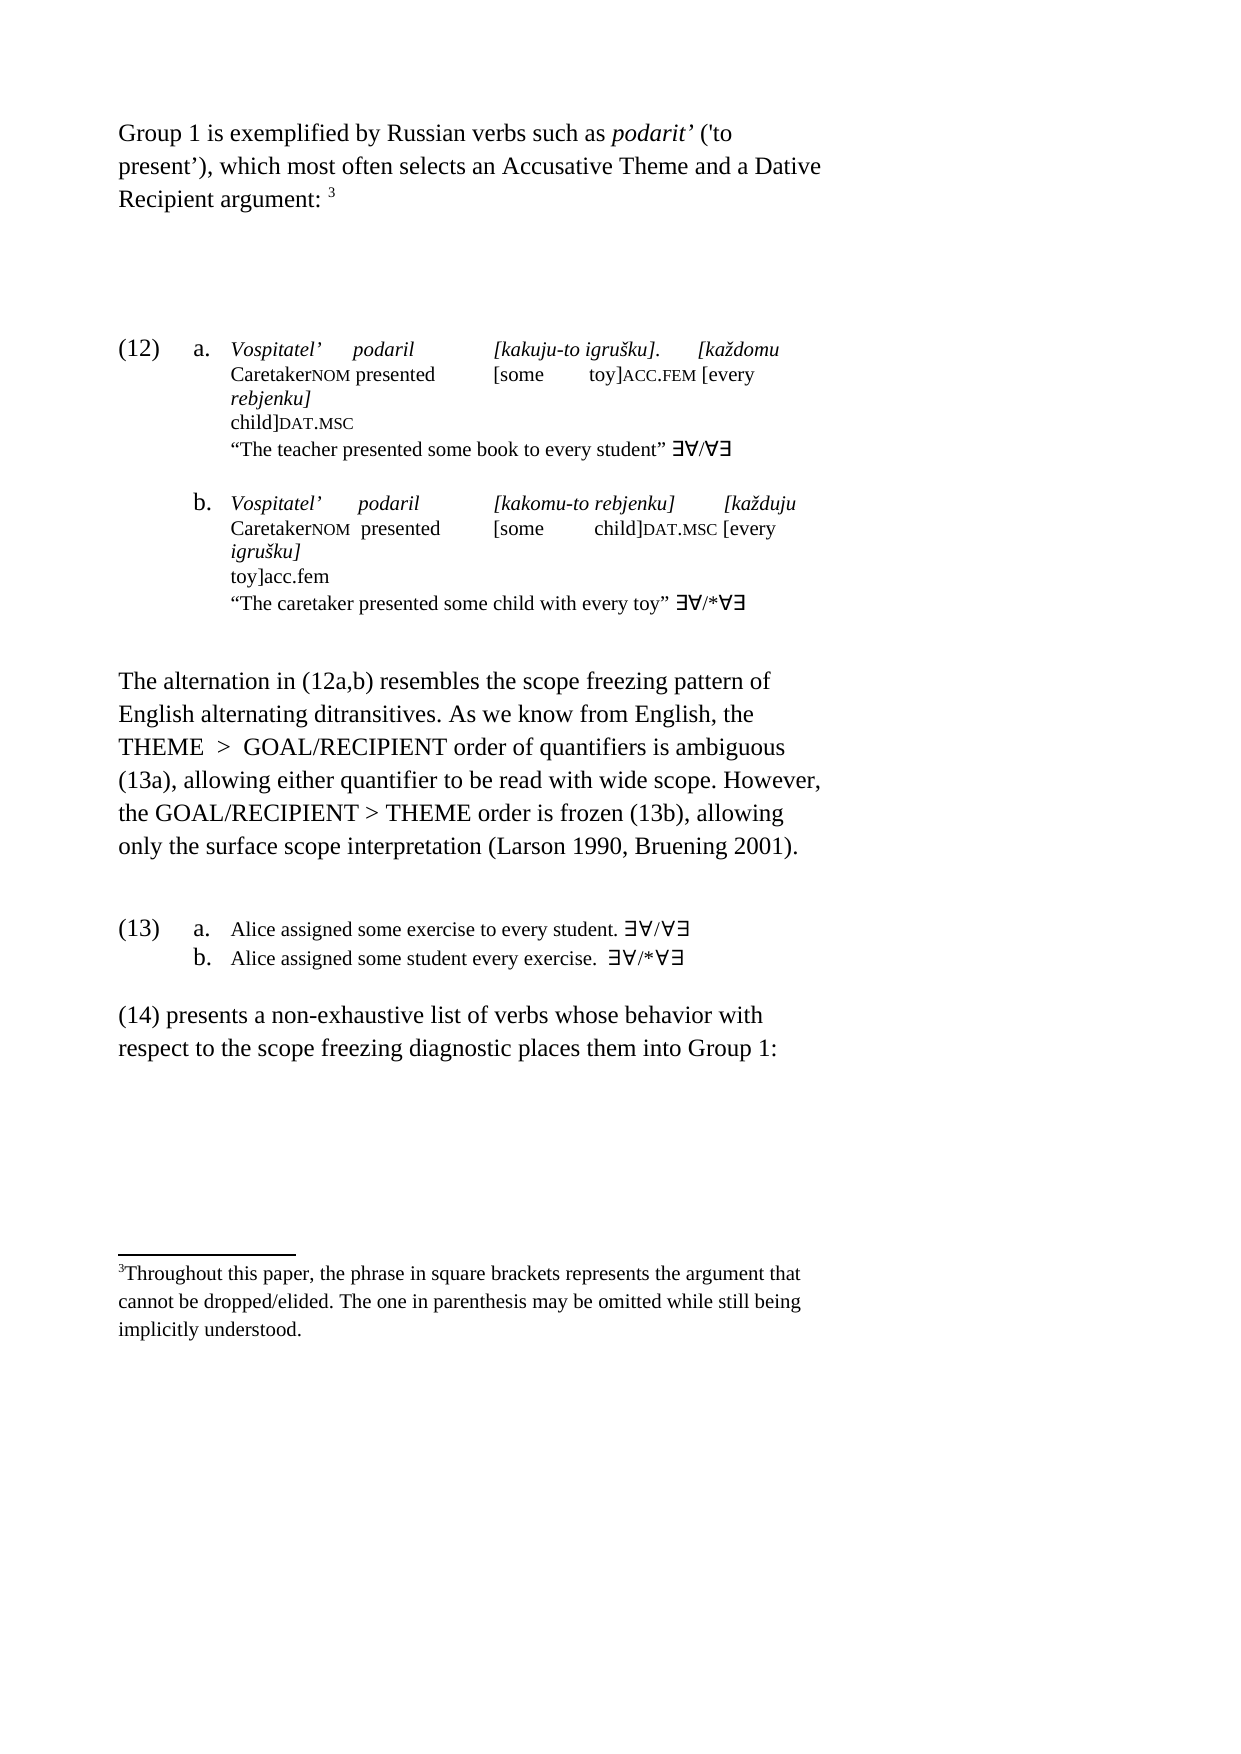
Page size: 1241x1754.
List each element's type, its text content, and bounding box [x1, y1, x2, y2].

text (13) a. Alice assigned some exercise to every student. ∃∀/∀∃ b. Alice assigned some student every exercise. ∃∀/*∀∃ [118, 913, 827, 971]
text toy]acc.fem [118, 563, 827, 588]
text (14) presents a non-exhaustive list of verbs whose behavior with respect to the scope freezing diagnostic places them into Group 1: [118, 1000, 827, 1062]
text child]dat.msc [118, 410, 827, 434]
text “The caretaker presented some child with every toy” ∃∀/*∀∃ [118, 588, 827, 616]
text Group 1 is exemplified by Russian verbs such as podarit’ ('to present’), which most often selects an Accusative Theme and a Dative Recipient argument: [118, 118, 827, 213]
text (12) a. Vospitatel’ podaril [kakuju-to igrušku]. [každomu [118, 333, 827, 362]
text Caretakernom presented [some child]dat.msc [every igrušku] [118, 515, 827, 563]
text rebjenku] [118, 386, 827, 410]
text b. Vospitatel’ podaril [kakomu-to rebjenku] [každuju [118, 487, 827, 515]
text Caretakernom presented [some toy]acc.fem [every [118, 362, 827, 386]
text The alternation in (12a,b) resembles the scope freezing pattern of English alternating ditransitives. As we know from English, the THEME > GOAL/RECIPIENT order of quantifiers is ambiguous (13a), allowing either quantifier to be read with wide scope. However, the GOAL/RECIPIENT > THEME order is frozen (13b), allowing only the surface scope interpretation (Larson 1990, Bruening 2001). [118, 666, 827, 893]
text Throughout this paper, the phrase in square brackets represents the argument that cannot be dropped/elided. The one in parenthesis may be omitted while still being implicitly understood. [118, 1261, 827, 1341]
text “The teacher presented some book to every student” ∃∀/∀∃ [118, 434, 827, 463]
